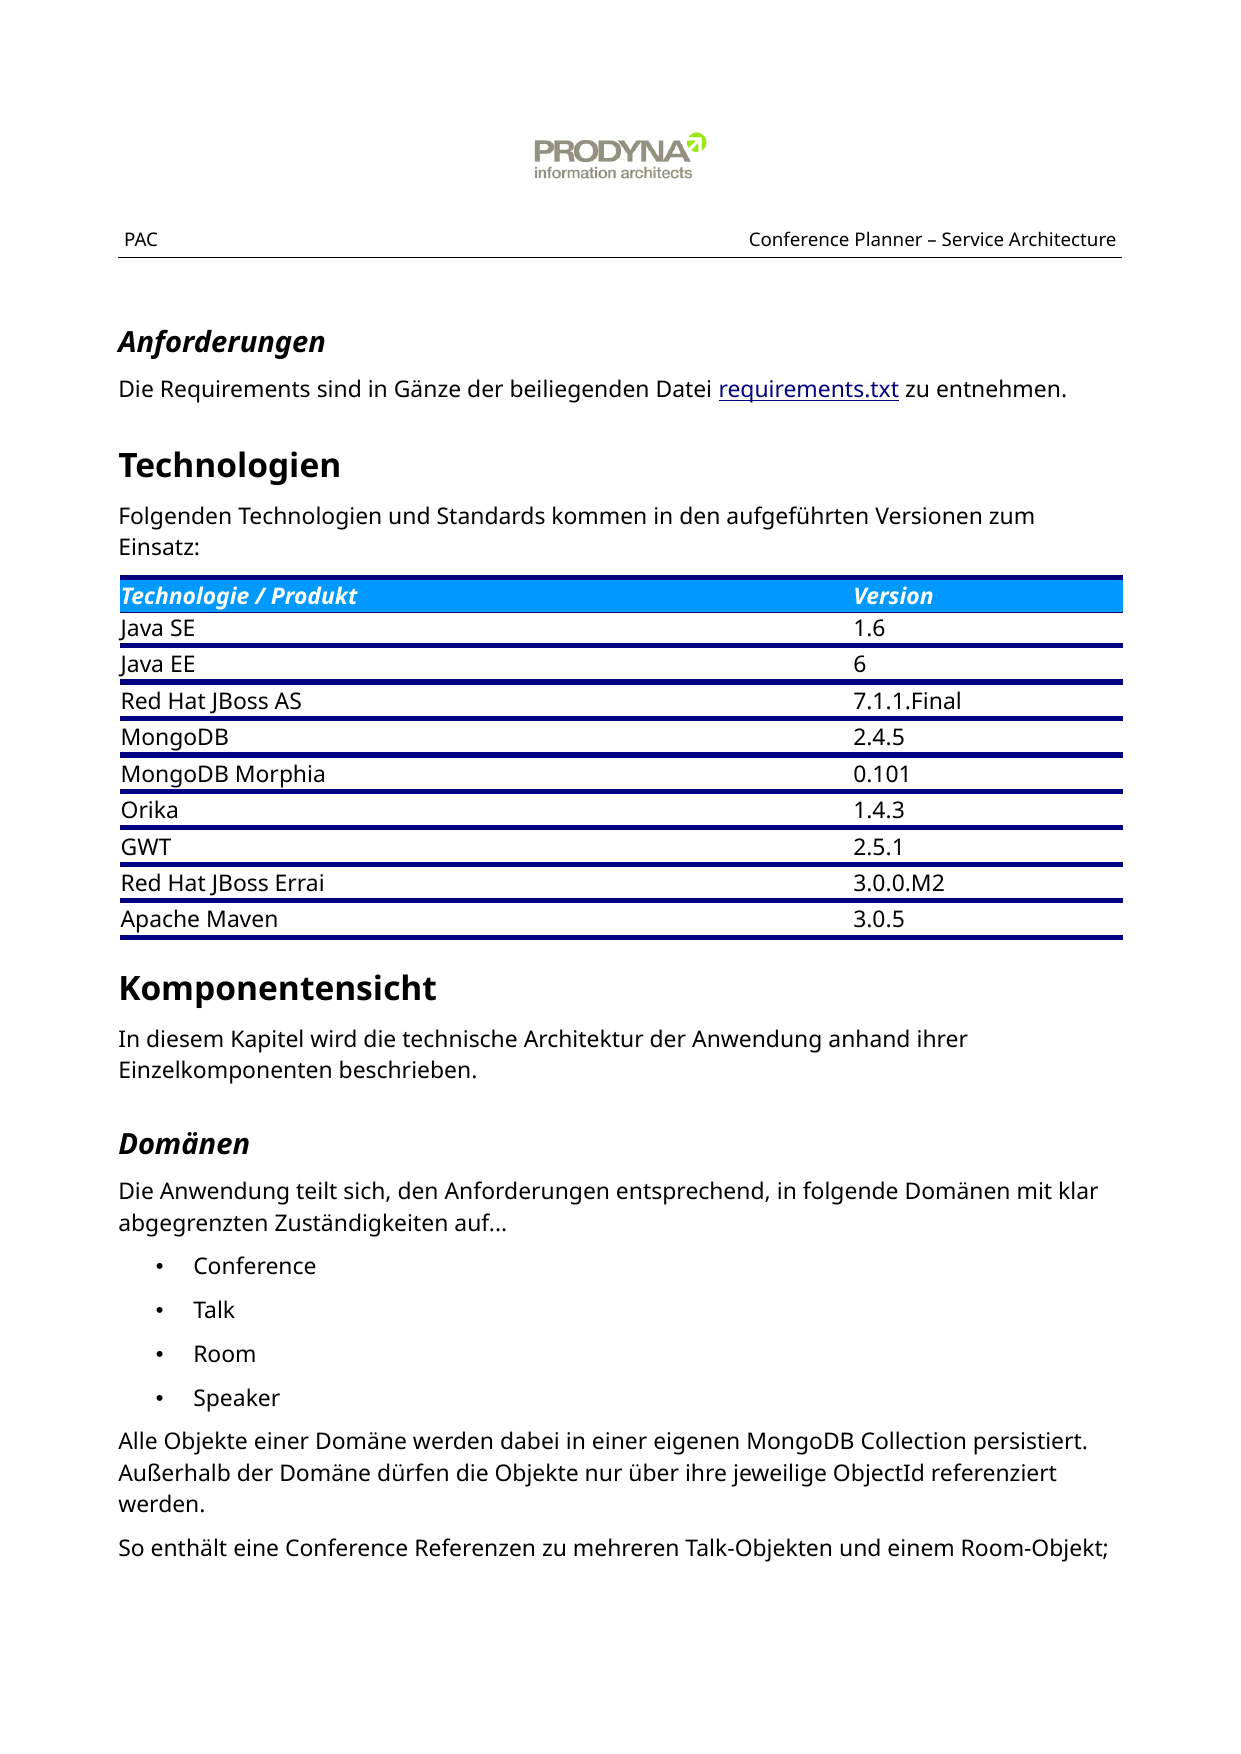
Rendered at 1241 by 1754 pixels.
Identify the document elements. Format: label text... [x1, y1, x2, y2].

table_cell 1.6 [853, 613, 1123, 643]
table_cell 7.1.1.Final [853, 685, 1123, 716]
table_header Version [853, 580, 1123, 612]
table_cell Java SE [120, 613, 853, 643]
subtitle Domänen [118, 1123, 1122, 1163]
picture [513, 118, 728, 203]
list Talk [156, 1294, 1122, 1325]
text In diesem Kapitel wird die technische Architektur der Anwendung anhand ihrer Einzelkomponenten beschrieben. [118, 1023, 1122, 1086]
table_cell 0.101 [853, 758, 1123, 789]
text Die Requirements sind in Gänze der beiliegenden Datei requirements.txt zu entnehmen. [118, 373, 1122, 404]
subtitle Anforderungen [118, 321, 1122, 361]
list Conference [156, 1250, 1122, 1281]
table_cell 3.0.0.M2 [853, 867, 1123, 898]
table_cell MongoDB Morphia [120, 758, 853, 789]
table_cell 3.0.5 [853, 903, 1123, 934]
table_cell 2.4.5 [853, 721, 1123, 752]
table_cell Red Hat JBoss Errai [120, 867, 853, 898]
table_cell 6 [853, 648, 1123, 679]
list Room [156, 1338, 1122, 1369]
table_cell Apache Maven [120, 903, 853, 934]
table_cell Red Hat JBoss AS [120, 685, 853, 716]
text Folgenden Technologien und Standards kommen in den aufgeführten Versionen zum Einsatz: [118, 500, 1122, 563]
table_cell MongoDB [120, 721, 853, 752]
text Die Anwendung teilt sich, den Anforderungen entsprechend, in folgende Domänen mit klar abgegrenzten Zuständigkeiten auf... [118, 1175, 1122, 1238]
table_cell 1.4.3 [853, 794, 1123, 825]
list Speaker [156, 1381, 1122, 1413]
subtitle Komponentensicht [118, 965, 1122, 1011]
table_cell Orika [120, 794, 853, 825]
table_header Technologie / Produkt [120, 580, 853, 612]
table_cell 2.5.1 [853, 830, 1123, 862]
table_cell Java EE [120, 648, 853, 679]
table_cell GWT [120, 830, 853, 862]
subtitle Technologien [118, 442, 1122, 488]
text So enthält eine Conference Referenzen zu mehreren Talk-Objekten und einem Room-Objekt; [118, 1531, 1122, 1563]
text Alle Objekte einer Domäne werden dabei in einer eigenen MongoDB Collection persistiert. Außerhalb der Domäne dürfen die Objekte nur über ihre jeweilige ObjectId referenziert werden. [118, 1425, 1122, 1519]
